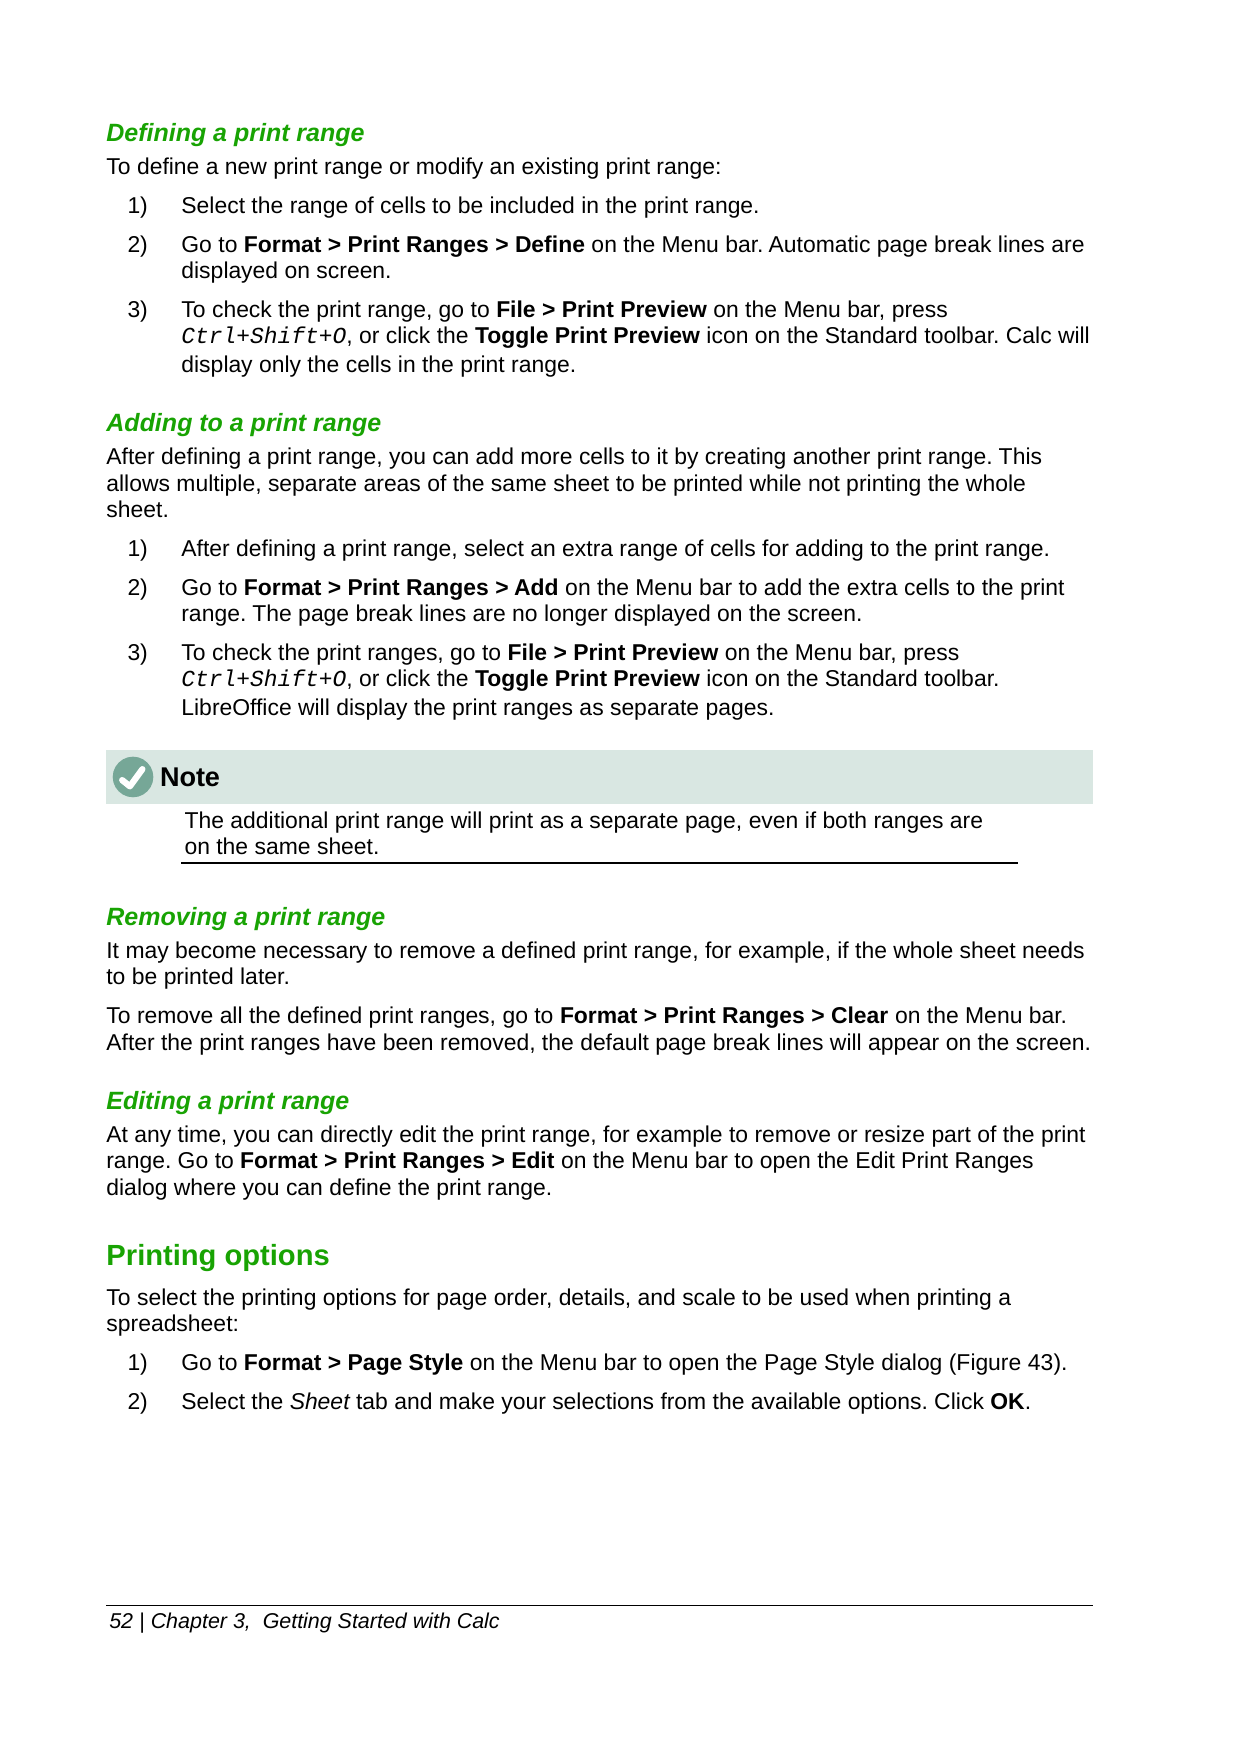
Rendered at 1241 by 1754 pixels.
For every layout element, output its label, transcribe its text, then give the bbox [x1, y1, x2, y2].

subtitle Defining a print range [106, 118, 1093, 147]
list After defining a print range, you can add more cells to it by creating another print range. This allows multiple, separate areas of the same sheet to be printed while not printing the whole sheet. [106, 443, 1093, 522]
list To check the print range, go to File > Print Preview on the Menu bar, press Ctrl+Shift+O, or click the Toggle Print Preview icon on the Standard toolbar. Calc will display only the cells in the print range. [148, 296, 1093, 377]
list To check the print ranges, go to File > Print Preview on the Menu bar, press Ctrl+Shift+O, or click the Toggle Print Preview icon on the Standard toolbar. LibreOffice will display the print ranges as separate pages. [148, 639, 1093, 720]
text It may become necessary to remove a defined print range, for example, if the whole sheet needs to be printed later. [106, 937, 1093, 990]
text At any time, you can directly edit the print range, for example to remove or resize part of the print range. Go to Format > Print Ranges > Edit on the Menu bar to open the Edit Print Ranges dialog where you can define the print range. [106, 1121, 1093, 1200]
list Go to Format > Page Style on the Menu bar to open the Page Style dialog (Figure 43). [148, 1349, 1093, 1375]
list Select the range of cells to be included in the print range. [148, 192, 1093, 218]
subtitle Removing a print range [106, 902, 1093, 931]
list Go to Format > Print Ranges > Define on the Menu bar. Automatic page break lines are displayed on screen. [148, 231, 1093, 283]
list Select the Sheet tab and make your selections from the available options. Click OK. [148, 1388, 1093, 1414]
subtitle Adding to a print range [106, 408, 1093, 437]
subtitle Printing options [106, 1238, 1093, 1271]
list To define a new print range or modify an existing print range: [106, 153, 1093, 179]
subtitle Editing a print range [106, 1086, 1093, 1115]
list To select the printing options for page order, details, and scale to be used when printing a spreadsheet: [106, 1284, 1093, 1336]
list Go to Format > Print Ranges > Add on the Menu bar to add the extra cells to the print range. The page break lines are no longer displayed on the screen. [148, 574, 1093, 626]
list After defining a print range, select an extra range of cells for adding to the print range. [148, 535, 1093, 561]
text The additional print range will print as a separate page, even if both ranges are on the same sheet. [181, 804, 1018, 862]
subtitle Note [106, 750, 1093, 804]
text To remove all the defined print ranges, go to Format > Print Ranges > Clear on the Menu bar. After the print ranges have been removed, the default page break lines will appear on the screen. [106, 1002, 1093, 1055]
